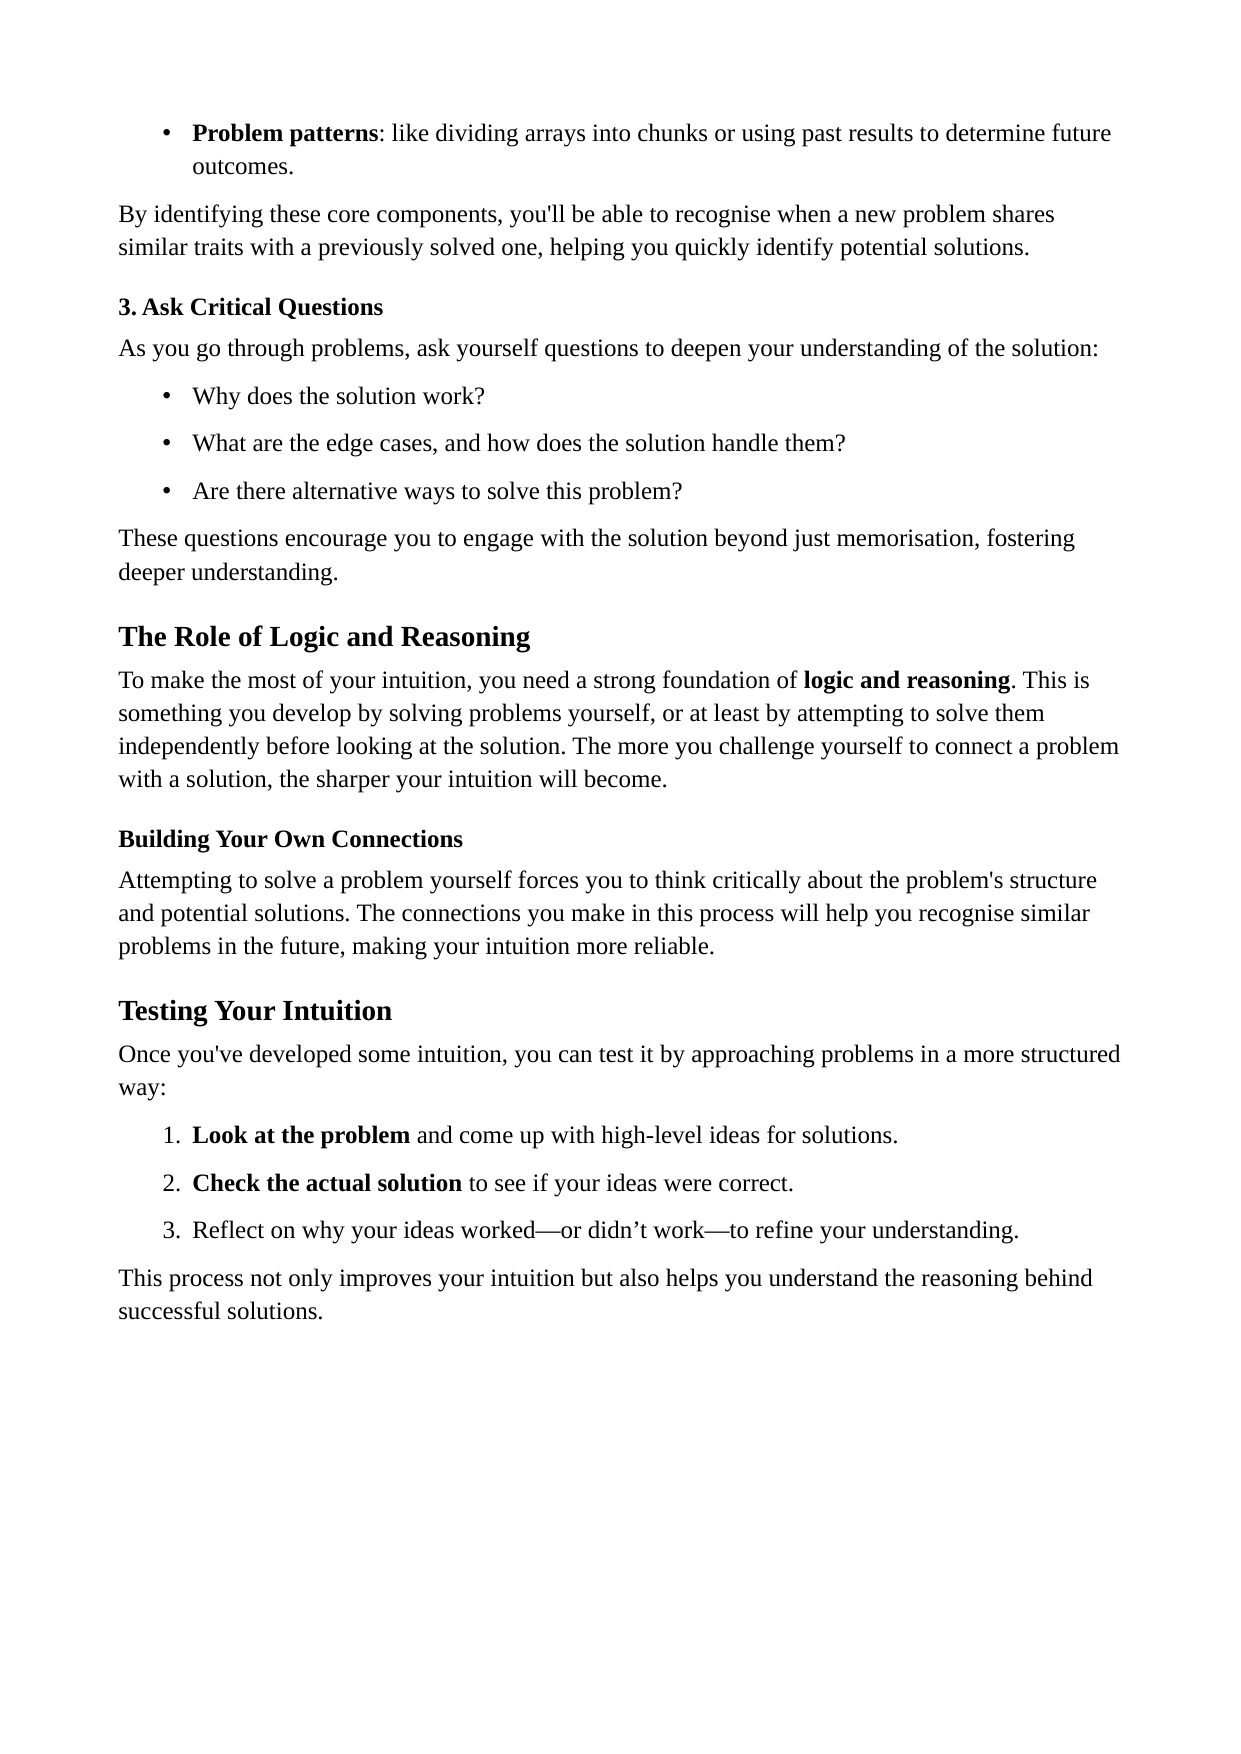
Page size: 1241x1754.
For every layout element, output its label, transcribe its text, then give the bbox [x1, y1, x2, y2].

subtitle The Role of Logic and Reasoning [118, 619, 1122, 652]
list Are there alternative ways to solve this problem? [162, 476, 1122, 505]
list Problem patterns: like dividing arrays into chunks or using past results to determine future outcomes. [162, 118, 1122, 180]
subtitle 3. Ask Critical Questions [118, 292, 1122, 321]
text Once you've developed some intuition, you can test it by approaching problems in a more structured way: [118, 1039, 1122, 1101]
list Why does the solution work? [162, 381, 1122, 409]
subtitle Building Your Own Connections [118, 824, 1122, 853]
text To make the most of your intuition, you need a strong foundation of logic and reasoning. This is something you develop by solving problems yourself, or at least by attempting to solve them independently before looking at the solution. The more you challenge yourself to connect a problem with a solution, the sharper your intuition will become. [118, 665, 1122, 793]
list What are the edge cases, and how does the solution handle them? [162, 428, 1122, 457]
text These questions encourage you to engage with the solution beyond just memorisation, fostering deeper understanding. [118, 523, 1122, 585]
text By identifying these core components, you'll be able to recognise when a new problem shares similar traits with a previously solved one, helping you quickly identify potential solutions. [118, 199, 1122, 261]
text As you go through problems, ask yourself questions to deepen your understanding of the solution: [118, 333, 1122, 362]
list Check the actual solution to see if your ideas were correct. [162, 1168, 1122, 1196]
text This process not only improves your intuition but also helps you understand the reasoning behind successful solutions. [118, 1263, 1122, 1325]
list Reflect on why your ideas worked—or didn’t work—to refine your understanding. [162, 1215, 1122, 1244]
list Look at the problem and come up with high-level ideas for solutions. [162, 1120, 1122, 1149]
text Attempting to solve a problem yourself forces you to think critically about the problem's structure and potential solutions. The connections you make in this process will help you recognise similar problems in the future, making your intuition more reliable. [118, 865, 1122, 960]
subtitle Testing Your Intuition [118, 993, 1122, 1027]
